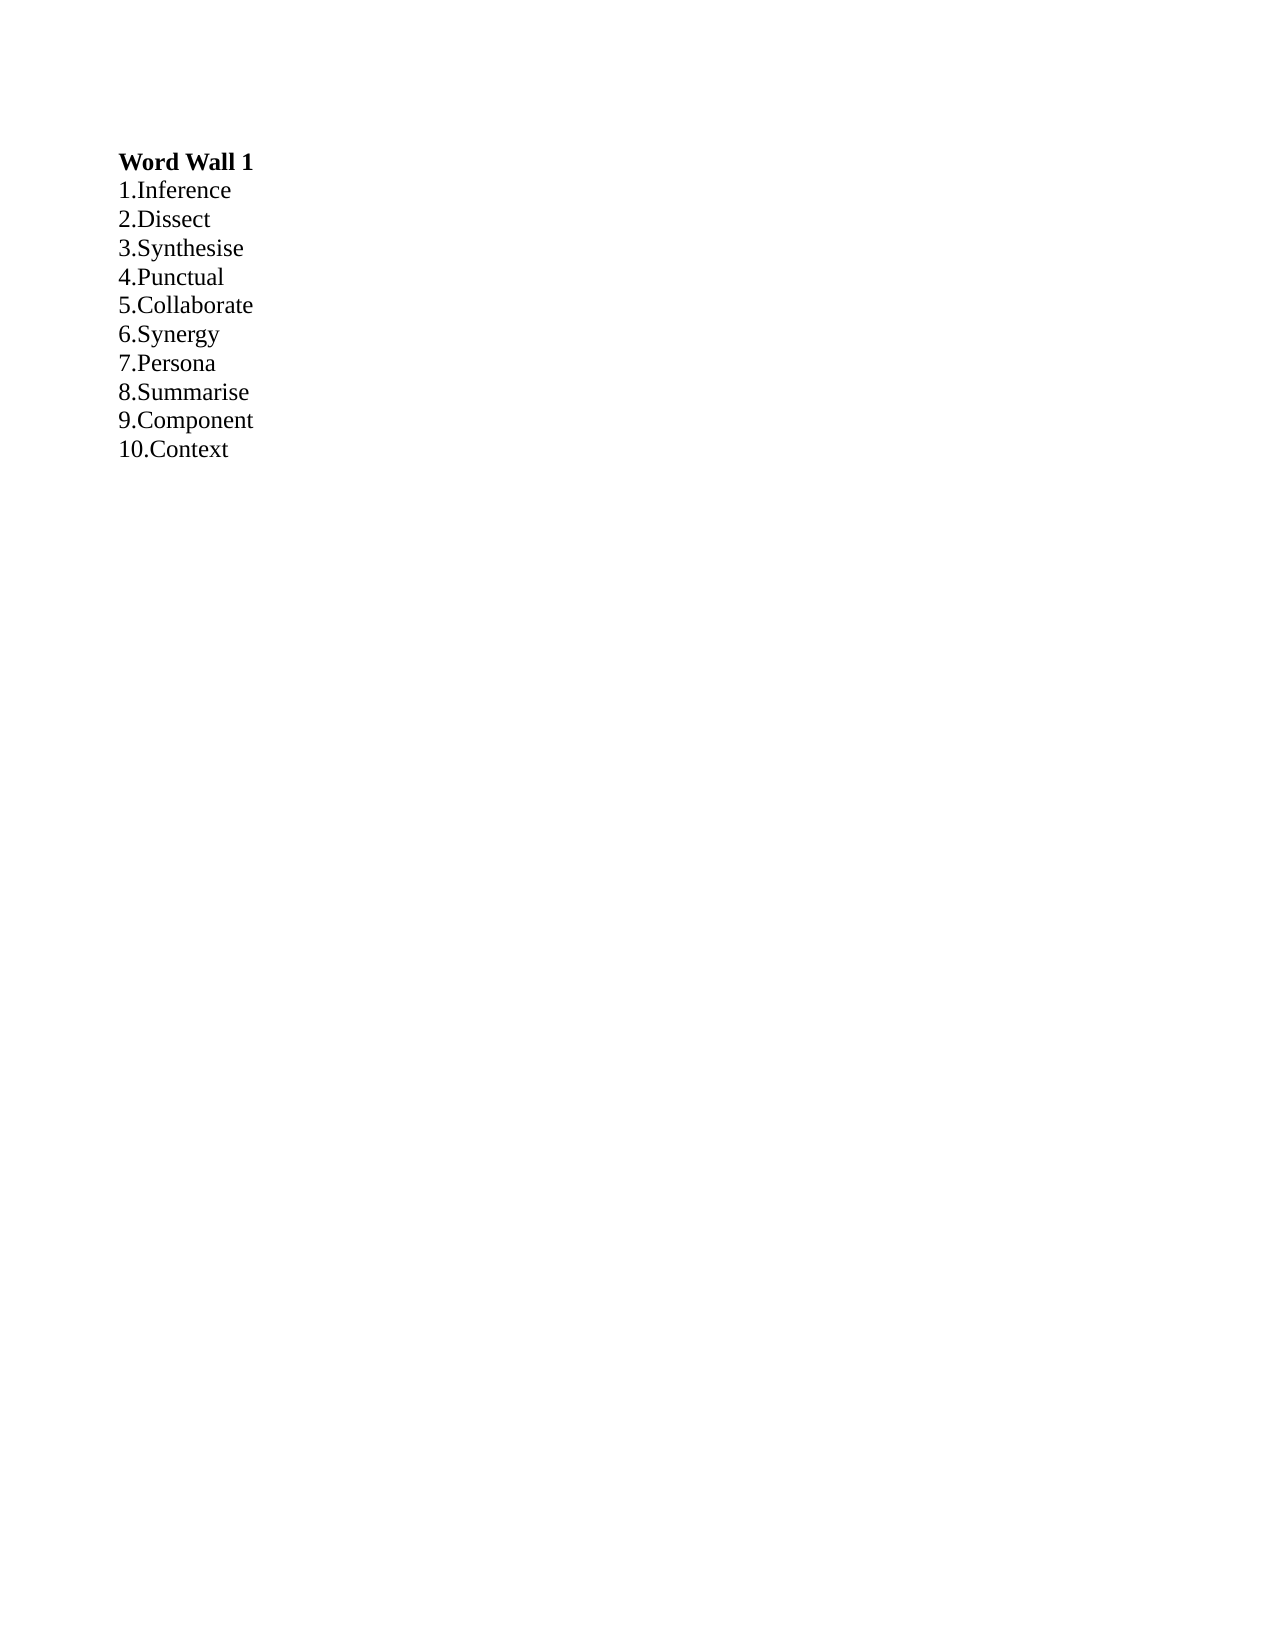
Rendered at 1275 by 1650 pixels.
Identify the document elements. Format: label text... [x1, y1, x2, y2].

list Synthesise [118, 233, 1157, 262]
list Summarise [118, 377, 1157, 406]
list Inference [118, 176, 1157, 204]
list Synergy [118, 319, 1157, 348]
text Word Wall 1 [118, 147, 1157, 176]
list Component [118, 406, 1157, 434]
list Dissect [118, 204, 1157, 233]
list Punctual [118, 262, 1157, 291]
list Collaborate [118, 291, 1157, 319]
list Context [118, 434, 1157, 463]
list Persona [118, 348, 1157, 377]
